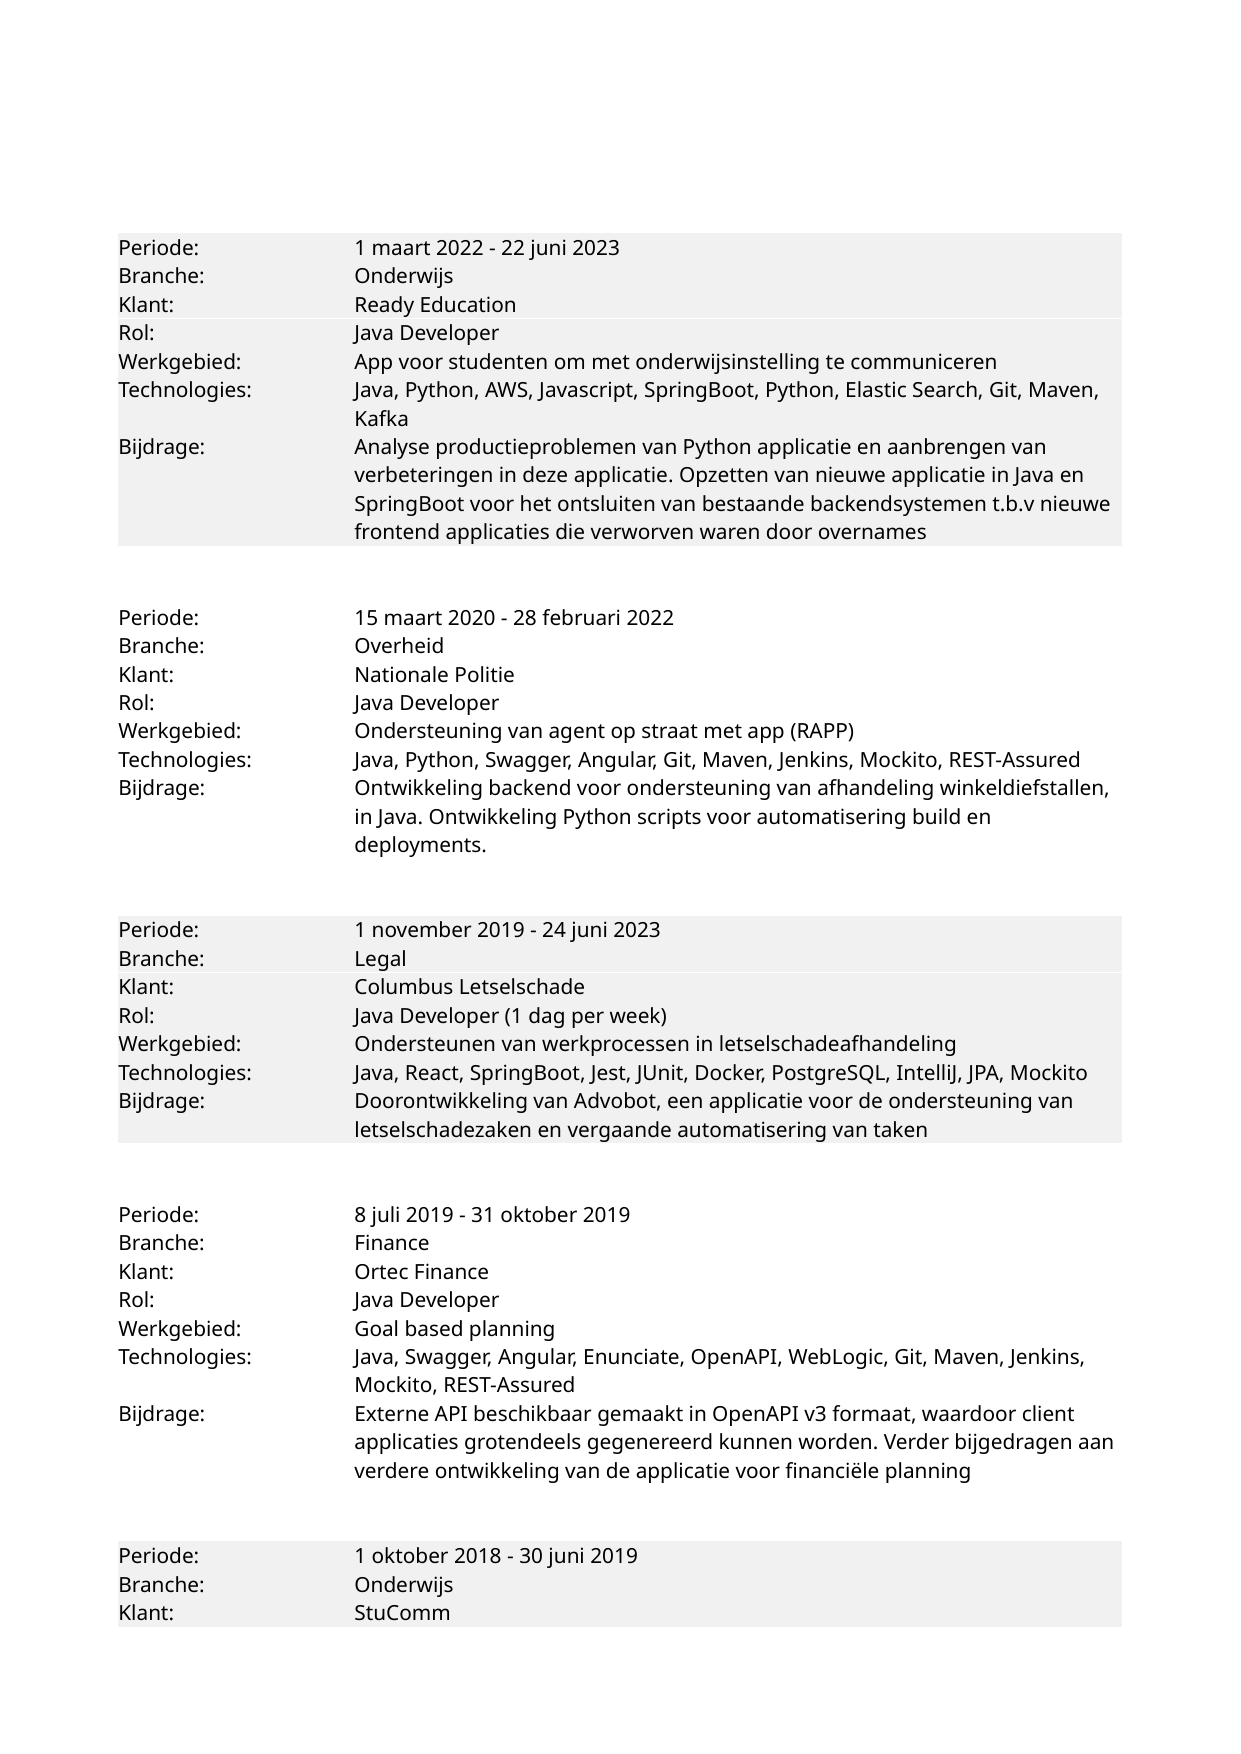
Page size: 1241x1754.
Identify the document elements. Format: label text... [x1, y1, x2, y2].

table_cell 8 juli 2019 - 31 oktober 2019 [354, 1200, 1122, 1228]
table_cell Overheid [354, 631, 1122, 660]
table_cell Branche: [118, 1229, 354, 1257]
table_cell [118, 1513, 354, 1541]
table_cell Branche: [118, 631, 354, 660]
table_cell Rol: [118, 688, 354, 717]
table_cell Periode: [118, 603, 354, 631]
table_cell [118, 859, 354, 887]
table_cell Bijdrage: [118, 432, 354, 546]
table_cell Ortec Finance [354, 1257, 1122, 1285]
table_cell [354, 1172, 1122, 1200]
table_cell [118, 574, 354, 603]
table_cell Branche: [118, 1570, 354, 1598]
table_cell 1 november 2019 - 24 juni 2023 [354, 916, 1122, 944]
table_cell 15 maart 2020 - 28 februari 2022 [354, 603, 1122, 631]
table_cell [118, 887, 354, 916]
table_cell Klant: [118, 290, 354, 318]
table_cell Rol: [118, 1001, 354, 1029]
table_cell Bijdrage: [118, 1399, 354, 1484]
table_cell Finance [354, 1229, 1122, 1257]
table_cell Java Developer [354, 319, 1122, 347]
table_cell Java Developer (1 dag per week) [354, 1001, 1122, 1029]
table_cell Bijdrage: [118, 774, 354, 859]
table_cell Klant: [118, 973, 354, 1001]
table_cell [118, 205, 354, 233]
table_cell 1 oktober 2018 - 30 juni 2019 [354, 1541, 1122, 1570]
table_cell [118, 1484, 354, 1513]
table_cell Onderwijs [354, 1570, 1122, 1598]
table_cell [118, 546, 354, 574]
table_cell Bijdrage: [118, 1086, 354, 1143]
table_cell Analyse productieproblemen van Python applicatie en aanbrengen van verbeteringen in deze applicatie. Opzetten van nieuwe applicatie in Java en SpringBoot voor het ontsluiten van bestaande backendsystemen t.b.v nieuwe frontend applicaties die verworven waren door overnames [354, 432, 1122, 546]
table_cell [354, 205, 1122, 233]
table_cell Klant: [118, 660, 354, 688]
table_cell Ondersteuning van agent op straat met app (RAPP) [354, 717, 1122, 745]
table_cell Klant: [118, 1257, 354, 1285]
table_cell [118, 1143, 354, 1172]
table_cell Werkgebied: [118, 347, 354, 375]
table_cell Werkgebied: [118, 1029, 354, 1058]
table_cell Nationale Politie [354, 660, 1122, 688]
table_cell Doorontwikkeling van Advobot, een applicatie voor de ondersteuning van letselschadezaken en vergaande automatisering van taken [354, 1086, 1122, 1143]
table_cell Java Developer [354, 688, 1122, 717]
table_cell Rol: [118, 319, 354, 347]
table_cell Columbus Letselschade [354, 973, 1122, 1001]
table_cell [354, 574, 1122, 603]
table_cell StuComm [354, 1598, 1122, 1627]
table_cell Rol: [118, 1285, 354, 1314]
table_cell Technologies: [118, 375, 354, 432]
table_cell [354, 546, 1122, 574]
table_cell Goal based planning [354, 1314, 1122, 1342]
table_cell Java, Swagger, Angular, Enunciate, OpenAPI, WebLogic, Git, Maven, Jenkins, Mockito, REST-Assured [354, 1342, 1122, 1399]
table_cell Onderwijs [354, 262, 1122, 290]
table_cell Legal [354, 944, 1122, 972]
table_cell Externe API beschikbaar gemaakt in OpenAPI v3 formaat, waardoor client applicaties grotendeels gegenereerd kunnen worden. Verder bijgedragen aan verdere ontwikkeling van de applicatie voor financiële planning [354, 1399, 1122, 1484]
table_cell [354, 1143, 1122, 1172]
table_cell 1 maart 2022 - 22 juni 2023 [354, 233, 1122, 262]
table_cell [354, 1484, 1122, 1513]
table_cell Werkgebied: [118, 717, 354, 745]
table_cell Periode: [118, 916, 354, 944]
table_cell Ontwikkeling backend voor ondersteuning van afhandeling winkeldiefstallen, in Java. Ontwikkeling Python scripts voor automatisering build en deployments. [354, 774, 1122, 859]
table_cell Java Developer [354, 1285, 1122, 1314]
table_cell Werkgebied: [118, 1314, 354, 1342]
table_cell App voor studenten om met onderwijsinstelling te communiceren [354, 347, 1122, 375]
table_cell [354, 859, 1122, 887]
table_cell Branche: [118, 262, 354, 290]
table_cell Branche: [118, 944, 354, 972]
table_cell Periode: [118, 1541, 354, 1570]
table_cell Java, React, SpringBoot, Jest, JUnit, Docker, PostgreSQL, IntelliJ, JPA, Mockito [354, 1058, 1122, 1086]
table_cell [118, 1172, 354, 1200]
table_cell Ready Education [354, 290, 1122, 318]
table_cell [354, 887, 1122, 916]
table_cell Java, Python, AWS, Javascript, SpringBoot, Python, Elastic Search, Git, Maven, Kafka [354, 375, 1122, 432]
table_cell Java, Python, Swagger, Angular, Git, Maven, Jenkins, Mockito, REST-Assured [354, 745, 1122, 773]
table_cell [118, 176, 354, 205]
table_cell [354, 176, 1122, 205]
table_cell Ondersteunen van werkprocessen in letselschadeafhandeling [354, 1029, 1122, 1058]
table_cell Technologies: [118, 1342, 354, 1399]
table_cell Periode: [118, 1200, 354, 1228]
table_cell Periode: [118, 233, 354, 262]
table_cell [354, 1513, 1122, 1541]
table_cell Technologies: [118, 745, 354, 773]
table_cell Technologies: [118, 1058, 354, 1086]
table_cell Klant: [118, 1598, 354, 1627]
